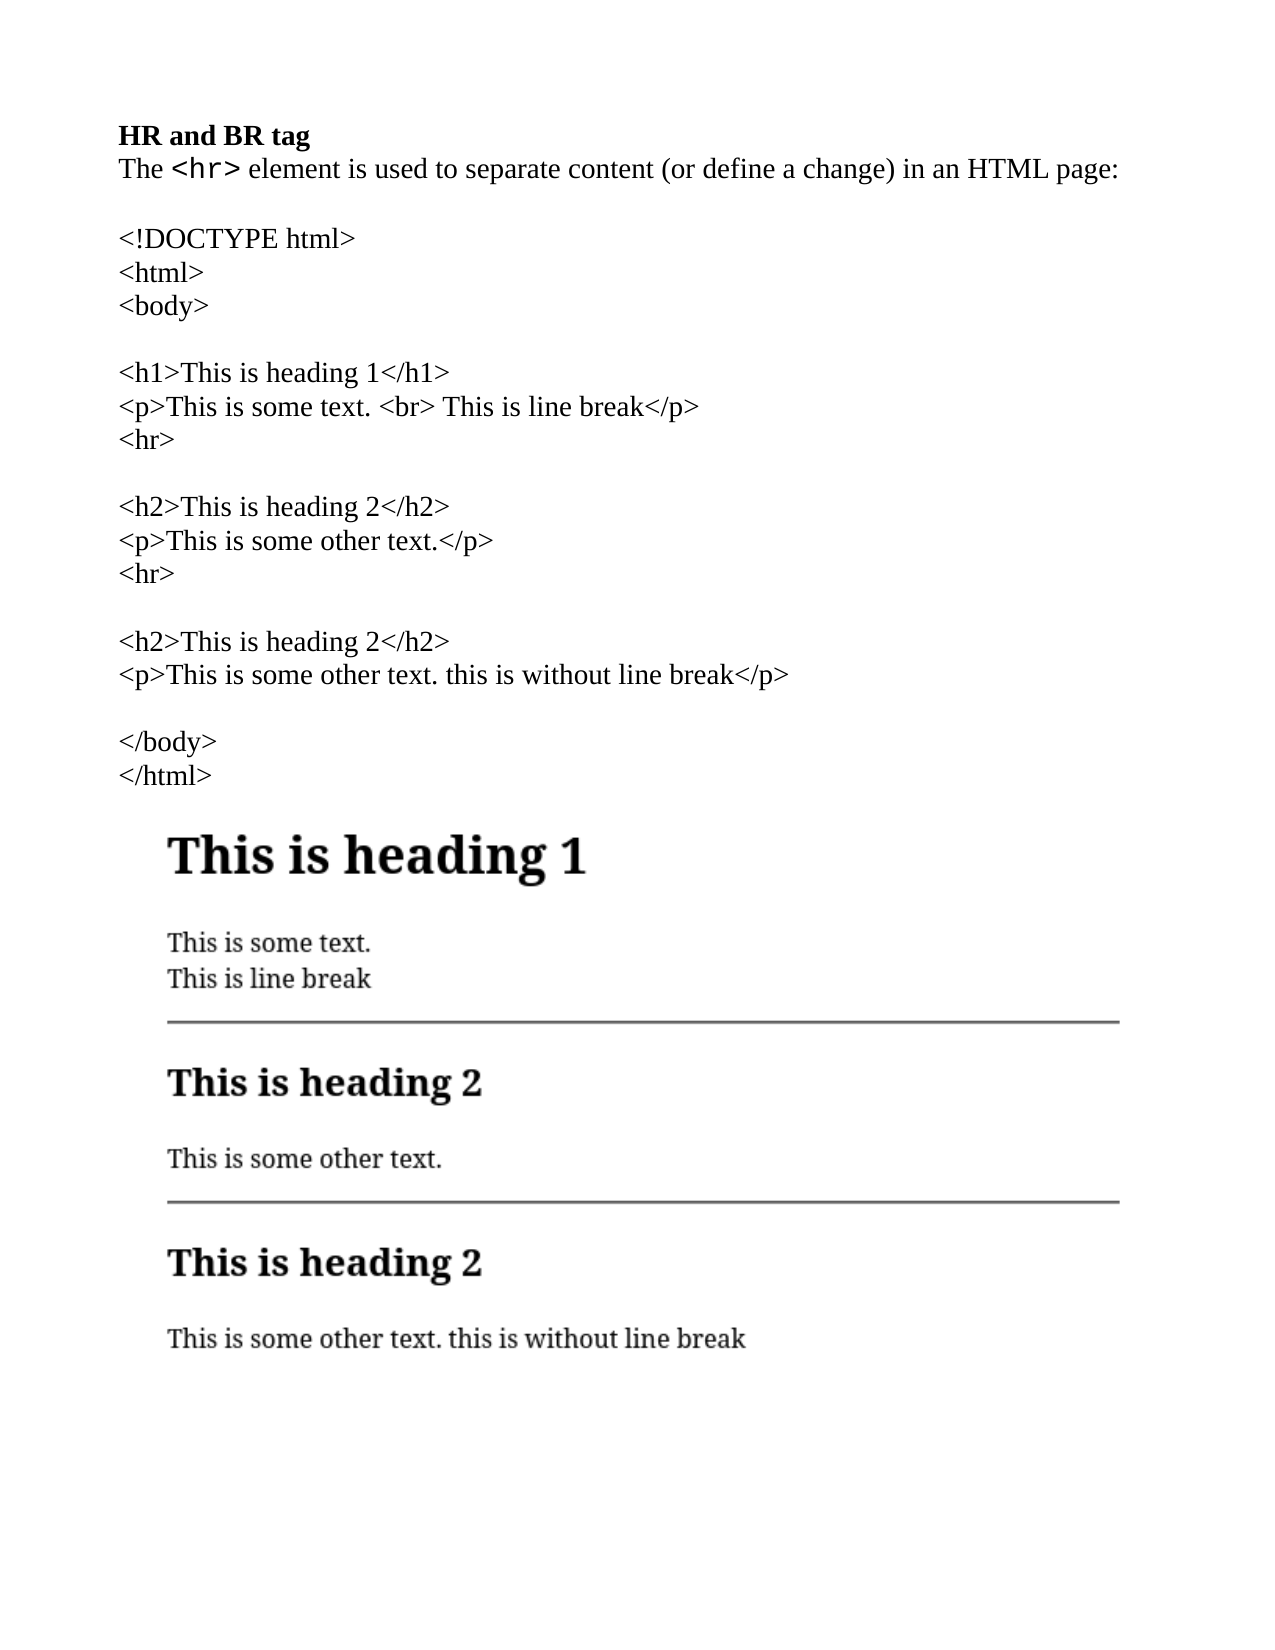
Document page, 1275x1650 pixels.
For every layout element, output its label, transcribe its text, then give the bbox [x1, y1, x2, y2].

text The <hr> element is used to separate content (or define a change) in an HTML page: [118, 152, 1157, 188]
text HR and BR tag [118, 118, 1157, 152]
picture [155, 791, 1120, 1439]
text </html> [118, 758, 1157, 791]
text </body> [118, 724, 1157, 758]
text <hr> [118, 422, 1157, 456]
text <hr> [118, 557, 1157, 590]
text <h2>This is heading 2</h2> [118, 624, 1157, 657]
text <h2>This is heading 2</h2> [118, 489, 1157, 523]
text <p>This is some other text. this is without line break</p> [118, 657, 1157, 691]
text <body> [118, 288, 1157, 322]
text <!DOCTYPE html> [118, 221, 1157, 255]
text <p>This is some text. <br> This is line break</p> [118, 389, 1157, 422]
text <html> [118, 255, 1157, 288]
text <h1>This is heading 1</h1> [118, 355, 1157, 389]
text <p>This is some other text.</p> [118, 523, 1157, 557]
